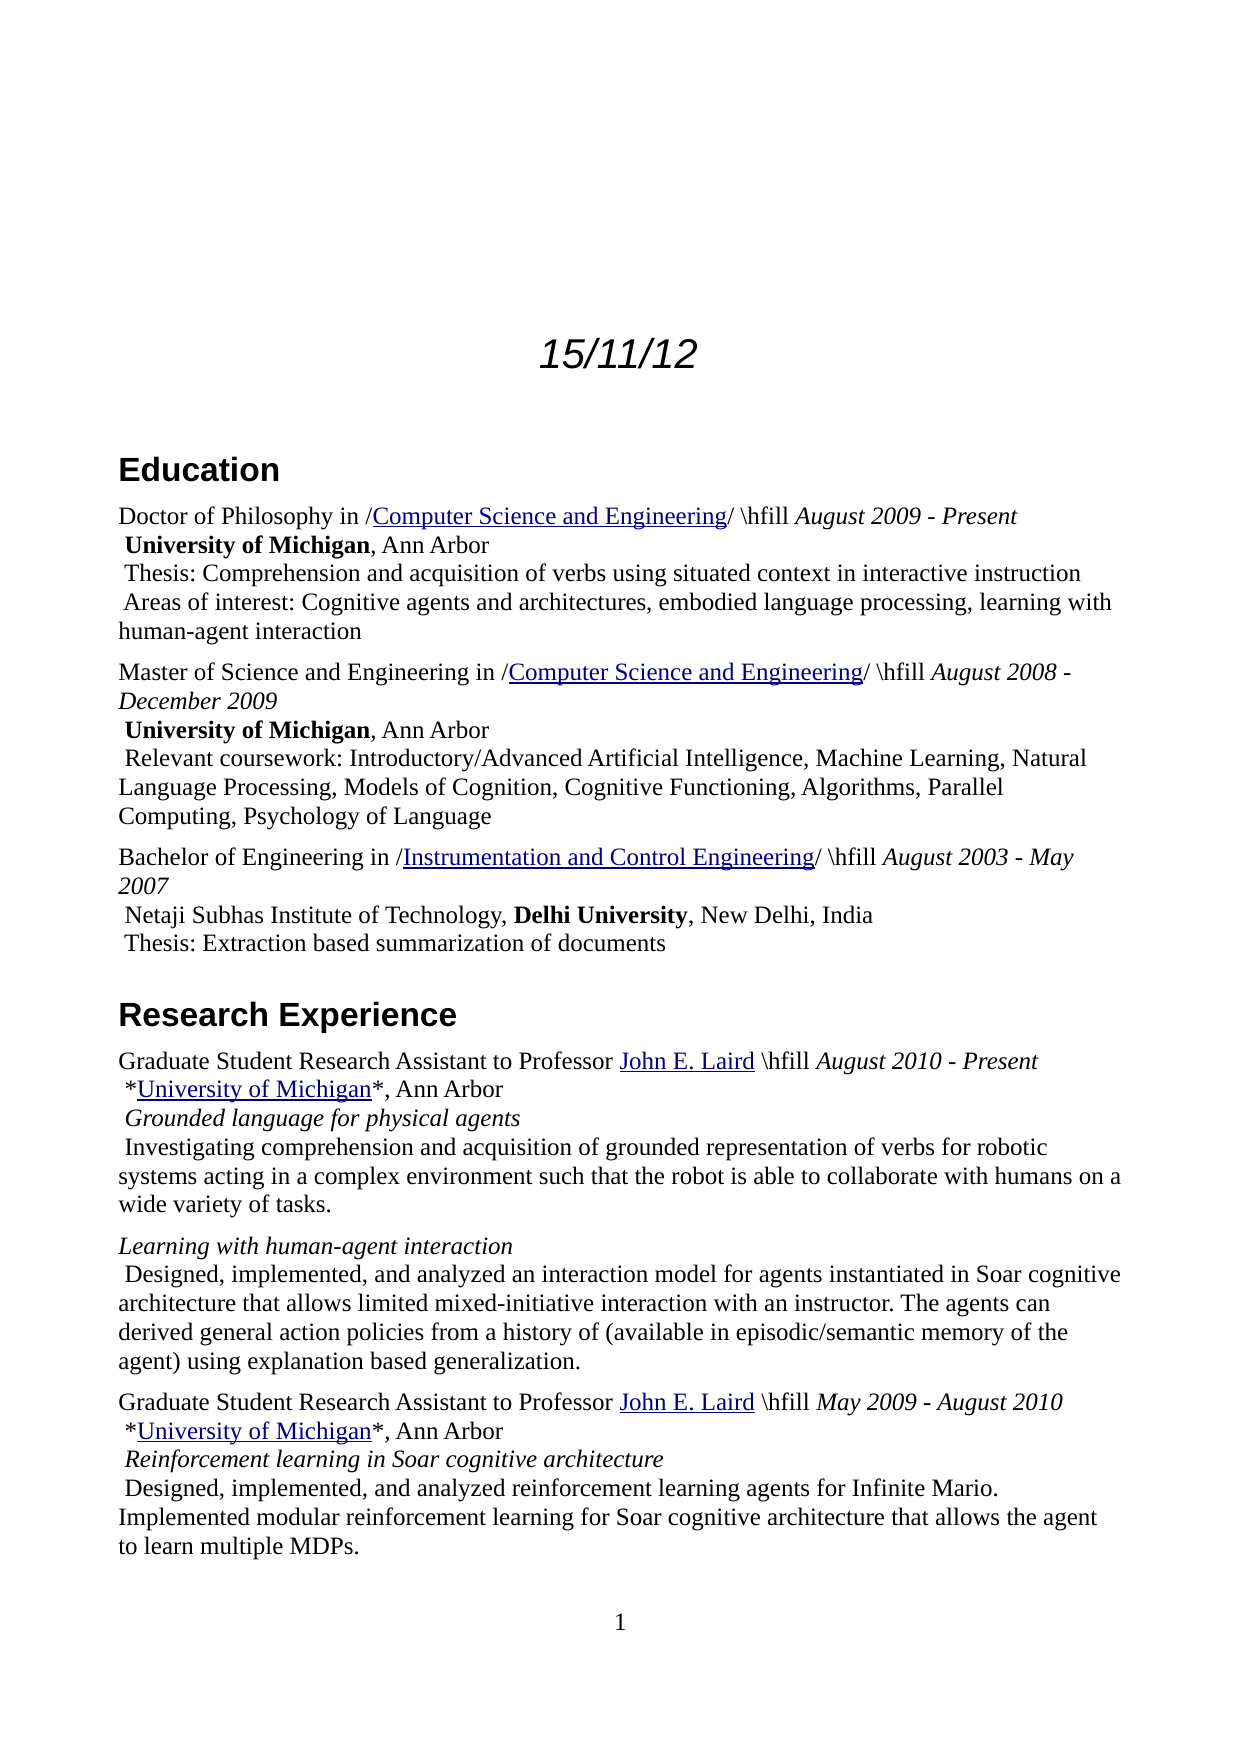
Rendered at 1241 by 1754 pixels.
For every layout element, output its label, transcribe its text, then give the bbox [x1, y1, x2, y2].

text Bachelor of Engineering in /Instrumentation and Control Engineering/ \hfill August 2003 - May 2007 Netaji Subhas Institute of Technology, Delhi University, New Delhi, India Thesis: Extraction based summarization of documents [118, 842, 1122, 957]
text Learning with human-agent interaction Designed, implemented, and analyzed an interaction model for agents instantiated in Soar cognitive architecture that allows limited mixed-initiative interaction with an instructor. The agents can derived general action policies from a history of (available in episodic/semantic memory of the agent) using explanation based generalization. [118, 1231, 1122, 1374]
text Graduate Student Research Assistant to Professor John E. Laird \hfill August 2010 - Present *University of Michigan*, Ann Arbor Grounded language for physical agents Investigating comprehension and acquisition of grounded representation of verbs for robotic systems acting in a complex environment such that the robot is able to collaborate with humans on a wide variety of tasks. [118, 1046, 1122, 1218]
text Doctor of Philosophy in /Computer Science and Engineering/ \hfill August 2009 - Present University of Michigan, Ann Arbor Thesis: Comprehension and acquisition of verbs using situated context in interactive instruction Areas of interest: Cognitive agents and architectures, embodied language processing, learning with human-agent interaction [118, 501, 1122, 645]
subtitle Education [118, 450, 1122, 488]
text Master of Science and Engineering in /Computer Science and Engineering/ \hfill August 2008 - December 2009 University of Michigan, Ann Arbor Relevant coursework: Introductory/Advanced Artificial Intelligence, Machine Learning, Natural Language Processing, Models of Cognition, Cognitive Functioning, Algorithms, Parallel Computing, Psychology of Language [118, 657, 1122, 830]
text Graduate Student Research Assistant to Professor John E. Laird \hfill May 2009 - August 2010 *University of Michigan*, Ann Arbor Reinforcement learning in Soar cognitive architecture Designed, implemented, and analyzed reinforcement learning agents for Infinite Mario. Implemented modular reinforcement learning for Soar cognitive architecture that allows the agent to learn multiple MDPs. [118, 1387, 1122, 1559]
subtitle 15 Nov 2012 [118, 329, 1122, 377]
subtitle Research Experience [118, 995, 1122, 1033]
